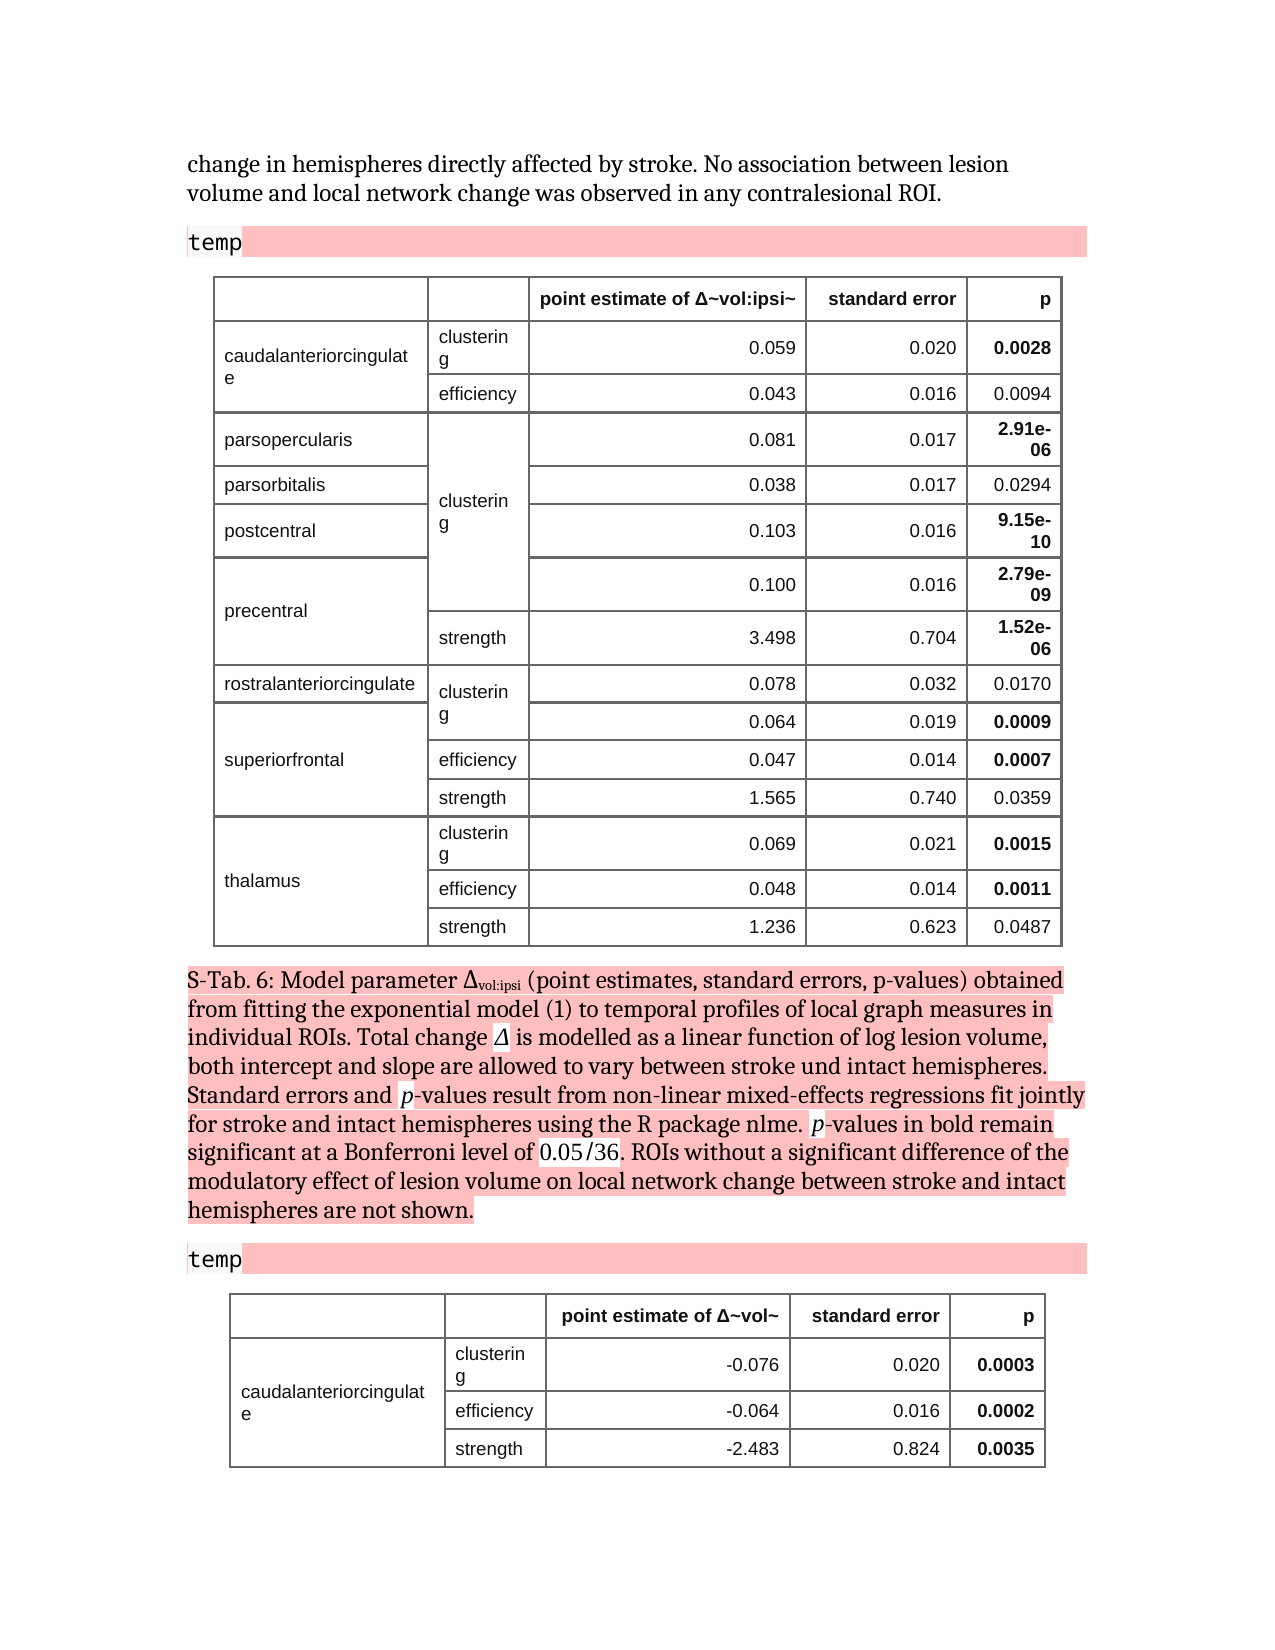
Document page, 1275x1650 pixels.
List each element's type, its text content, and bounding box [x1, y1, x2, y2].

table_cell 0.0035 [951, 1430, 1044, 1466]
table_cell 0.623 [807, 909, 966, 945]
table_cell 0.014 [807, 741, 966, 777]
table_cell 0.048 [530, 871, 805, 907]
table_cell 0.0009 [968, 704, 1060, 739]
table_cell 0.014 [807, 871, 966, 907]
table_header [231, 1295, 444, 1337]
table_cell -0.076 [547, 1339, 789, 1390]
table_cell 2.79e-09 [968, 559, 1060, 610]
table_cell 3.498 [530, 612, 805, 663]
table_cell clustering [429, 666, 528, 739]
text temp [242, 1243, 1087, 1274]
table_cell 0.020 [807, 322, 966, 373]
table_cell 0.0011 [968, 871, 1060, 907]
table_header point estimate of Δ~vol~ [547, 1295, 789, 1337]
table_header [429, 278, 528, 320]
table_cell 0.038 [530, 467, 805, 503]
table_cell -0.064 [547, 1392, 789, 1428]
text S-Tab. 6: Model parameter Δvol:ipsi (point estimates, standard errors, p-values) obtained from fitting the exponential model (1) to temporal profiles of local graph measures in individual ROIs. Total change is modelled as a linear function of log lesion volume, both intercept and slope are allowed to vary between stroke und intact hemispheres. Standard errors and -values result from non-linear mixed-effects regressions fit jointly for stroke and intact hemispheres using the R package nlme. -values in bold remain significant at a Bonferroni level of . ROIs without a significant difference of the modulatory effect of lesion volume on local network change between stroke and intact hemispheres are not shown. [187, 966, 1087, 1224]
table_cell 2.91e-06 [968, 414, 1060, 465]
table_cell 0.016 [807, 375, 966, 411]
table_cell postcentral [215, 505, 427, 556]
text temp [242, 226, 1087, 257]
table_cell strength [446, 1430, 545, 1466]
table_cell 0.047 [530, 741, 805, 777]
table_cell thalamus [215, 818, 427, 945]
table_header standard error [791, 1295, 949, 1337]
table_cell 0.020 [791, 1339, 949, 1390]
table_cell 0.016 [807, 559, 966, 610]
table_cell 0.021 [807, 818, 966, 869]
table_cell parsorbitalis [215, 467, 427, 503]
table_header point estimate of Δ~vol:ipsi~ [530, 278, 805, 320]
table_cell 0.824 [791, 1430, 949, 1466]
table_cell 0.0015 [968, 818, 1060, 869]
table_cell rostralanteriorcingulate [215, 666, 427, 701]
table_cell superiorfrontal [215, 704, 427, 815]
table_cell 0.100 [530, 559, 805, 610]
table_cell clustering [429, 818, 528, 869]
table_cell efficiency [446, 1392, 545, 1428]
table_cell 0.017 [807, 414, 966, 465]
table_cell precentral [215, 559, 427, 663]
table_cell 9.15e-10 [968, 505, 1060, 556]
table_cell 0.064 [530, 704, 805, 739]
table_cell strength [429, 780, 528, 815]
table_cell 0.704 [807, 612, 966, 663]
table_cell 0.069 [530, 818, 805, 869]
table_cell clustering [429, 414, 528, 610]
table_cell 0.078 [530, 666, 805, 701]
table_cell 1.52e-06 [968, 612, 1060, 663]
table_cell 0.0028 [968, 322, 1060, 373]
table_cell parsopercularis [215, 414, 427, 465]
table_cell 1.565 [530, 780, 805, 815]
table_cell clustering [429, 322, 528, 373]
table_cell 1.236 [530, 909, 805, 945]
table_cell 0.016 [807, 505, 966, 556]
table_cell 0.0359 [968, 780, 1060, 815]
table_cell 0.0003 [951, 1339, 1044, 1390]
table_cell 0.103 [530, 505, 805, 556]
table_cell 0.0487 [968, 909, 1060, 945]
table_header [215, 278, 427, 320]
table_cell 0.016 [791, 1392, 949, 1428]
table_cell 0.043 [530, 375, 805, 411]
table_cell strength [429, 909, 528, 945]
table_cell 0.032 [807, 666, 966, 701]
table_header standard error [807, 278, 966, 320]
table_cell 0.019 [807, 704, 966, 739]
table_cell clustering [446, 1339, 545, 1390]
table_cell caudalanteriorcingulate [215, 322, 427, 411]
table_cell 0.0007 [968, 741, 1060, 777]
table_cell 0.017 [807, 467, 966, 503]
table_cell efficiency [429, 741, 528, 777]
table_cell strength [429, 612, 528, 663]
table_cell 0.059 [530, 322, 805, 373]
table_header p [968, 278, 1060, 320]
table_cell 0.0294 [968, 467, 1060, 503]
table_header [446, 1295, 545, 1337]
table_cell 0.081 [530, 414, 805, 465]
table_cell 0.0002 [951, 1392, 1044, 1428]
table_header p [951, 1295, 1044, 1337]
table_cell 0.0170 [968, 666, 1060, 701]
table_cell efficiency [429, 871, 528, 907]
table_cell caudalanteriorcingulate [231, 1339, 444, 1466]
table_cell 0.740 [807, 780, 966, 815]
table_cell -2.483 [547, 1430, 789, 1466]
text change in hemispheres directly affected by stroke. No association between lesion volume and local network change was observed in any contralesional ROI. [187, 150, 1087, 207]
table_cell efficiency [429, 375, 528, 411]
table_cell 0.0094 [968, 375, 1060, 411]
